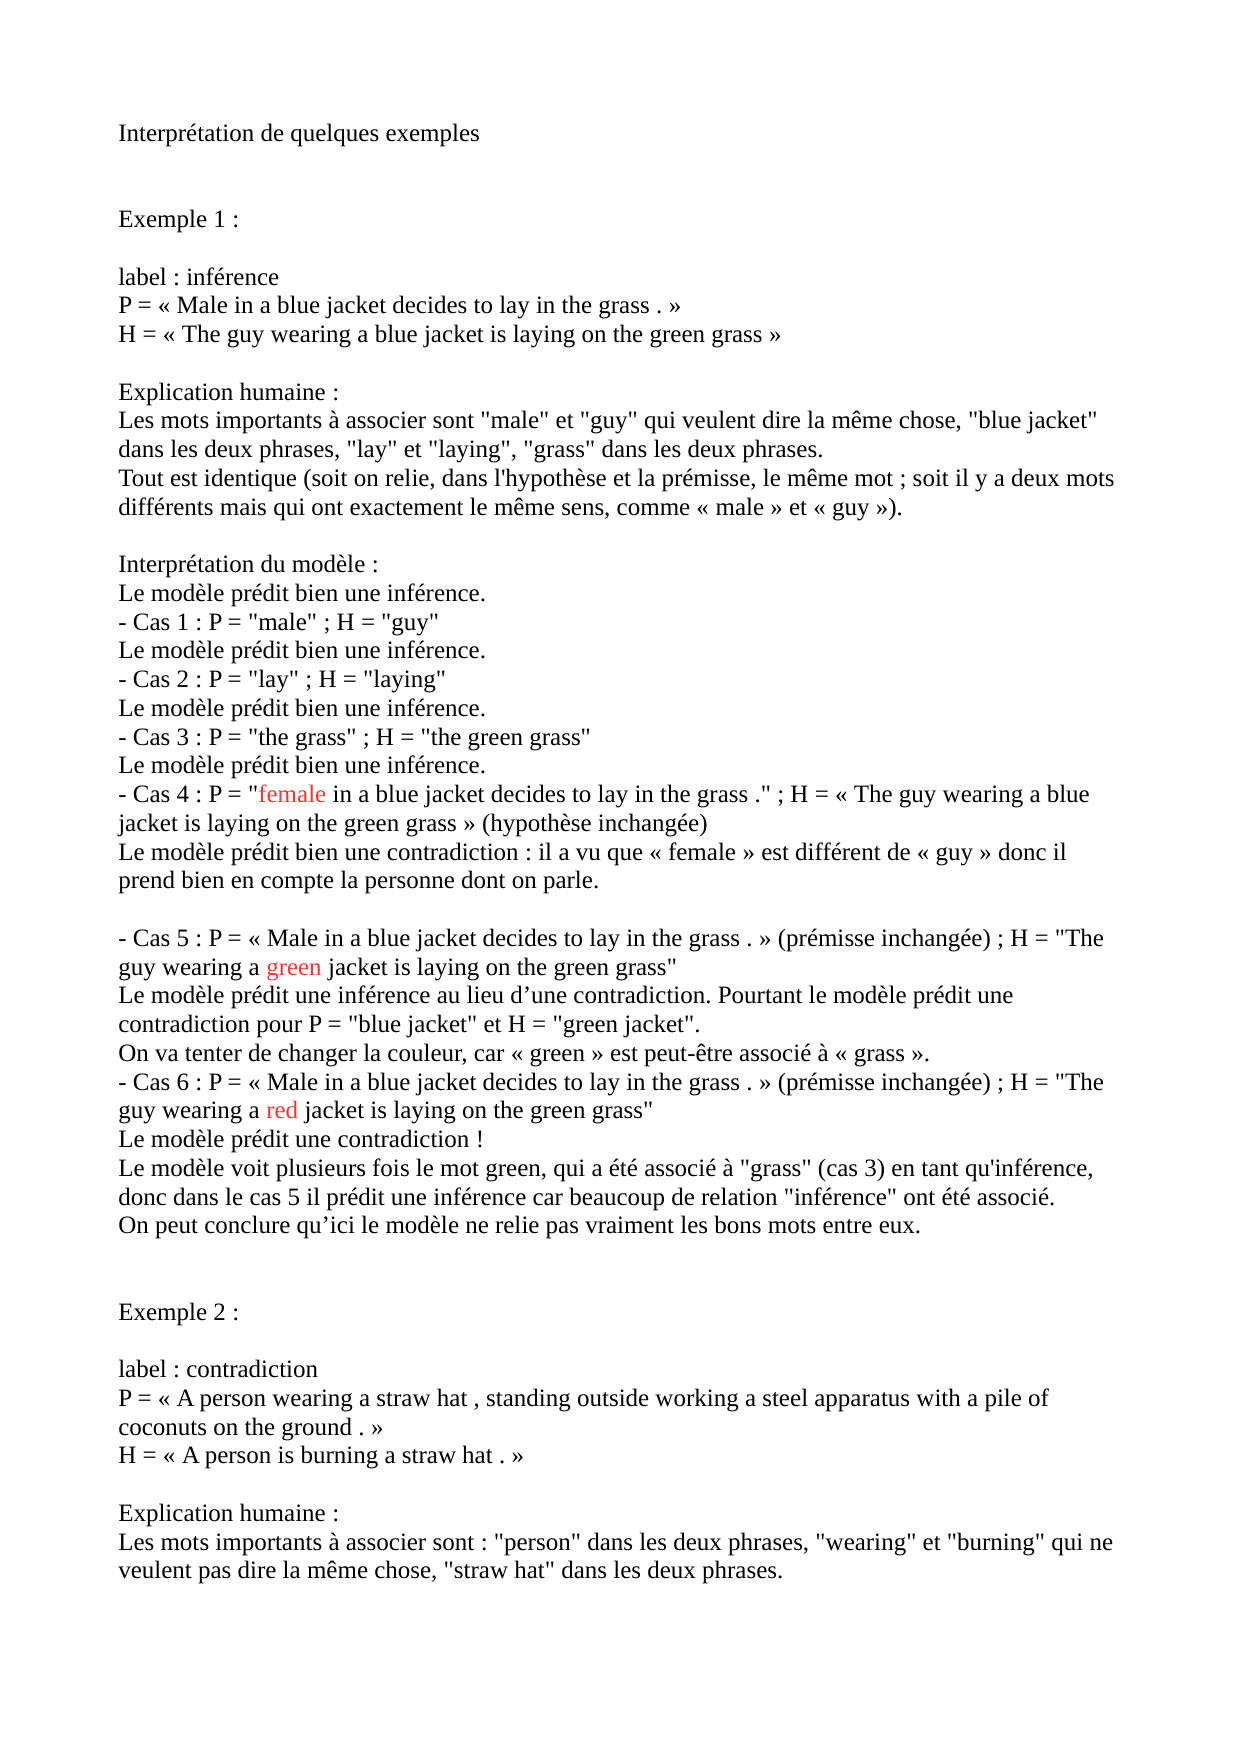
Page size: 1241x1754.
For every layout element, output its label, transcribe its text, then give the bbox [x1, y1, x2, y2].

text P = « A person wearing a straw hat , standing outside working a steel apparatus with a pile of coconuts on the ground . » [118, 1383, 1122, 1441]
text Le modèle prédit une inférence au lieu d’une contradiction. Pourtant le modèle prédit une contradiction pour P = "blue jacket" et H = "green jacket". [118, 981, 1122, 1038]
text - Cas 3 : P = "the grass" ; H = "the green grass" [118, 722, 1122, 751]
text Le modèle prédit bien une inférence. [118, 636, 1122, 664]
text Exemple 1 : [118, 204, 1122, 233]
text Le modèle voit plusieurs fois le mot green, qui a été associé à "grass" (cas 3) en tant qu'inférence, donc dans le cas 5 il prédit une inférence car beaucoup de relation "inférence" ont été associé. [118, 1153, 1122, 1211]
text Explication humaine : [118, 1498, 1122, 1527]
text P = « Male in a blue jacket decides to lay in the grass . » [118, 291, 1122, 319]
text Exemple 2 : [118, 1297, 1122, 1326]
text Les mots importants à associer sont : "person" dans les deux phrases, "wearing" et "burning" qui ne veulent pas dire la même chose, "straw hat" dans les deux phrases. [118, 1527, 1122, 1584]
text - Cas 1 : P = "male" ; H = "guy" [118, 607, 1122, 636]
text Le modèle prédit une contradiction ! [118, 1124, 1122, 1153]
text Les mots importants à associer sont "male" et "guy" qui veulent dire la même chose, "blue jacket" dans les deux phrases, "lay" et "laying", "grass" dans les deux phrases. [118, 406, 1122, 463]
text Le modèle prédit bien une contradiction : il a vu que « female » est différent de « guy » donc il prend bien en compte la personne dont on parle. [118, 837, 1122, 894]
text Interprétation de quelques exemples [118, 118, 1122, 147]
text label : contradiction [118, 1354, 1122, 1383]
text Le modèle prédit bien une inférence. [118, 693, 1122, 722]
text On peut conclure qu’ici le modèle ne relie pas vraiment les bons mots entre eux. [118, 1211, 1122, 1239]
text Interprétation du modèle : [118, 549, 1122, 578]
text Le modèle prédit bien une inférence. [118, 751, 1122, 779]
text On va tenter de changer la couleur, car « green » est peut-être associé à « grass ». [118, 1038, 1122, 1067]
text - Cas 2 : P = "lay" ; H = "laying" [118, 664, 1122, 693]
text Le modèle prédit bien une inférence. [118, 578, 1122, 607]
text Explication humaine : [118, 377, 1122, 406]
text H = « The guy wearing a blue jacket is laying on the green grass » [118, 319, 1122, 348]
text - Cas 5 : P = « Male in a blue jacket decides to lay in the grass . » (prémisse inchangée) ; H = "The guy wearing a green jacket is laying on the green grass" [118, 923, 1122, 981]
text label : inférence [118, 262, 1122, 291]
text - Cas 6 : P = « Male in a blue jacket decides to lay in the grass . » (prémisse inchangée) ; H = "The guy wearing a red jacket is laying on the green grass" [118, 1067, 1122, 1124]
text Tout est identique (soit on relie, dans l'hypothèse et la prémisse, le même mot ; soit il y a deux mots différents mais qui ont exactement le même sens, comme « male » et « guy »). [118, 463, 1122, 521]
text - Cas 4 : P = "female in a blue jacket decides to lay in the grass ." ; H = « The guy wearing a blue jacket is laying on the green grass » (hypothèse inchangée) [118, 779, 1122, 837]
text H = « A person is burning a straw hat . » [118, 1441, 1122, 1469]
